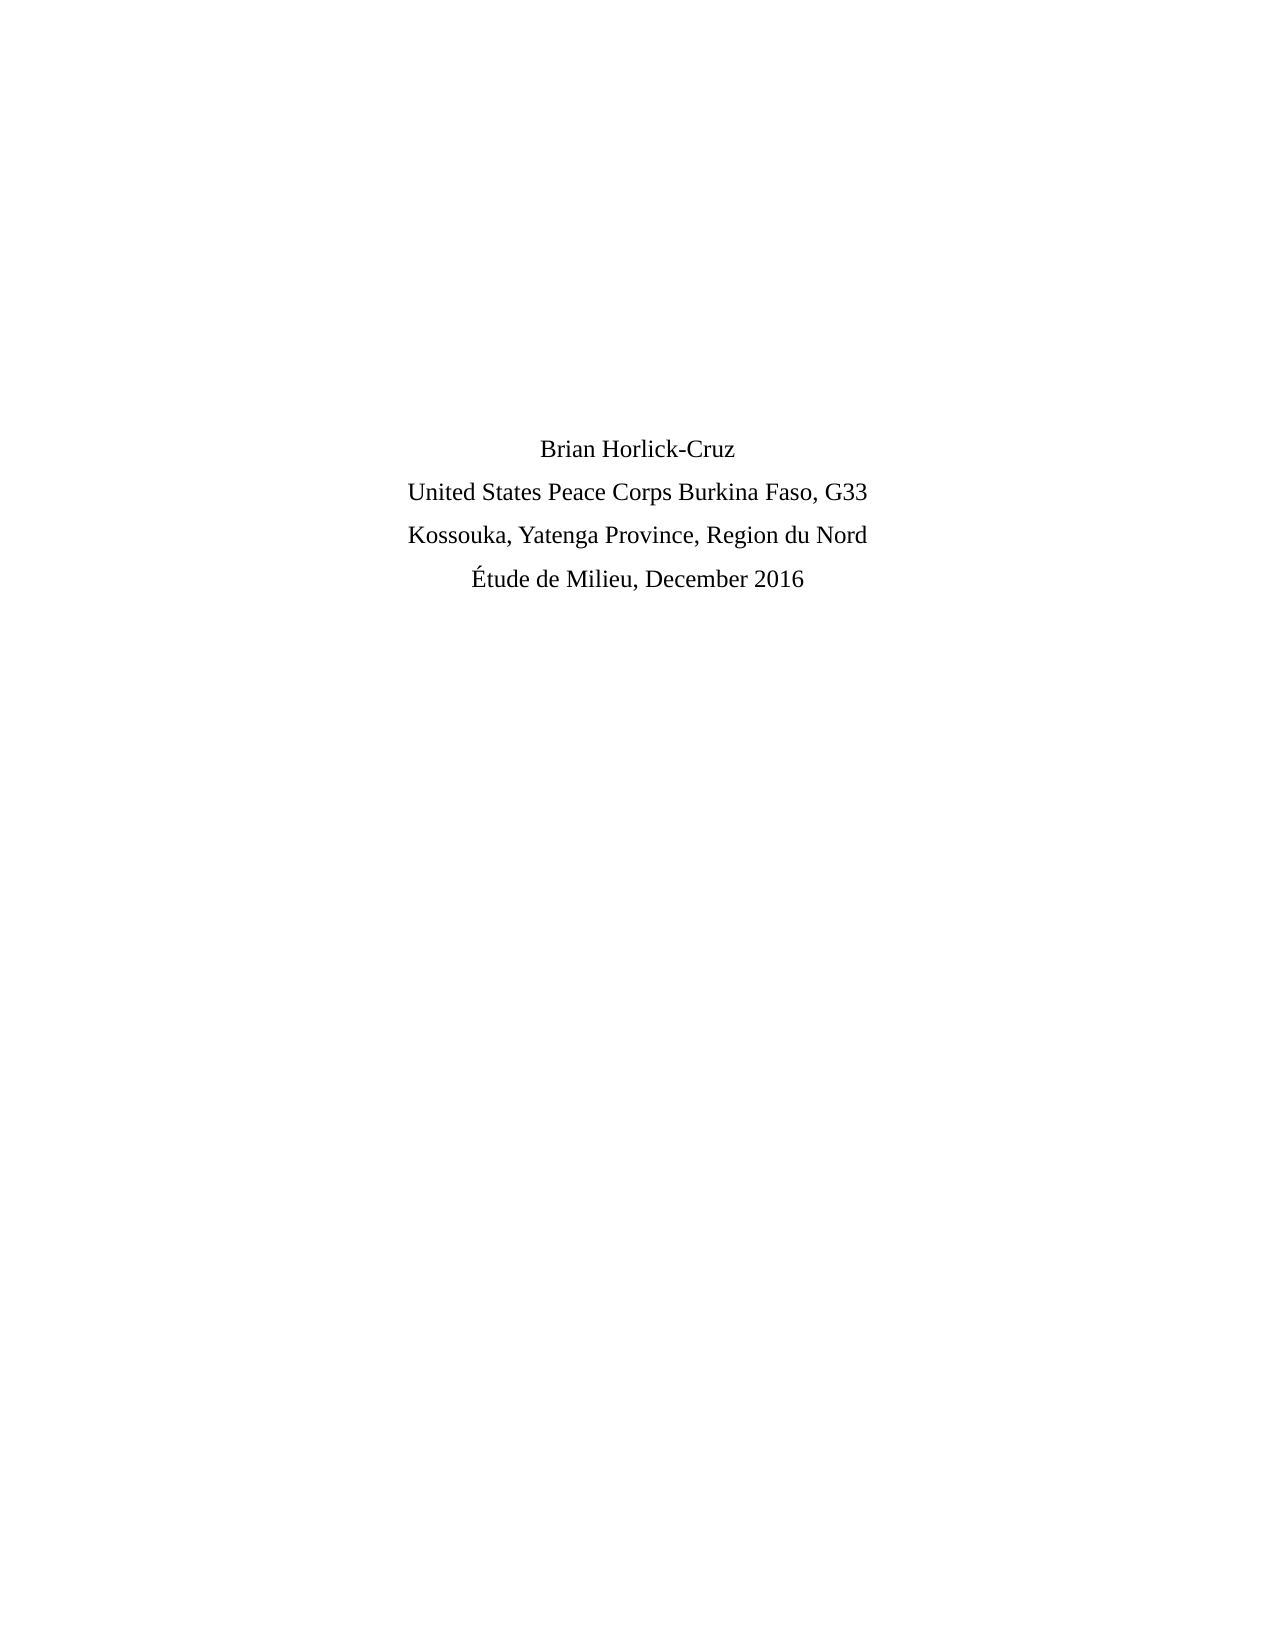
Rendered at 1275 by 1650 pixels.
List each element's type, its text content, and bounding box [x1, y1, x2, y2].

text Kossouka, Yatenga Province, Region du Nord [118, 521, 1157, 549]
text Étude de Milieu, December 2016 [118, 564, 1157, 592]
text United States Peace Corps Burkina Faso, G33 [118, 477, 1157, 506]
text Brian Horlick-Cruz [118, 434, 1157, 463]
